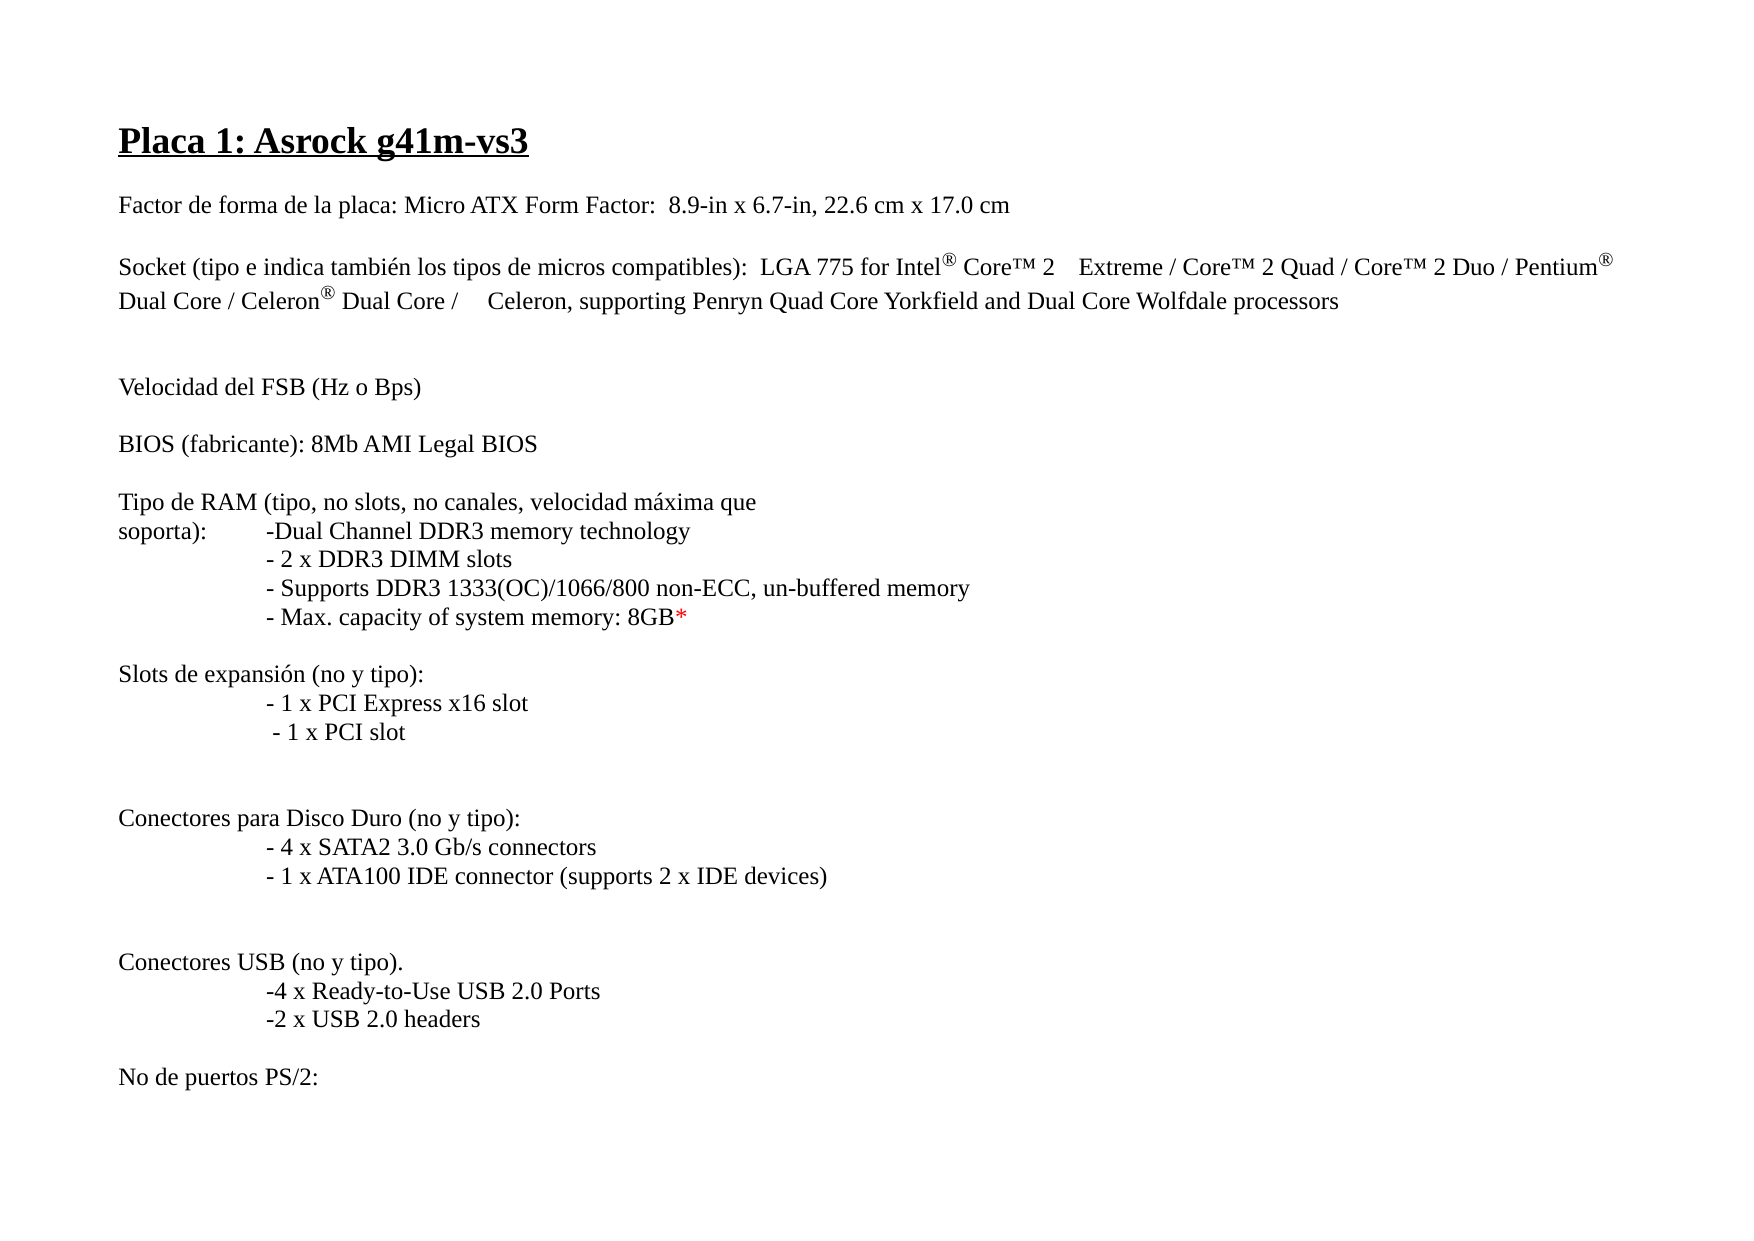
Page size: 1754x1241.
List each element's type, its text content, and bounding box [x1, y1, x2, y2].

text BIOS (fabricante): 8Mb AMI Legal BIOS [118, 429, 1636, 458]
text Factor de forma de la placa: Micro ATX Form Factor: 8.9-in x 6.7-in, 22.6 cm x 17.0 cm [118, 190, 1636, 219]
text Socket (tipo e indica también los tipos de micros compatibles): LGA 775 for Intel® Core™ 2 Extreme / Core™ 2 Quad / Core™ 2 Duo / Pentium® Dual Core / Celeron® Dual Core / Celeron, supporting Penryn Quad Core Yorkfield and Dual Core Wolfdale processors [118, 247, 1636, 314]
text soporta): -Dual Channel DDR3 memory technology - 2 x DDR3 DIMM slots - Supports DDR3 1333(OC)/1066/800 non-ECC, un-buffered memory - Max. capacity of system memory: 8GB* [118, 516, 1636, 631]
text Slots de expansión (no y tipo): [118, 659, 1636, 688]
text Tipo de RAM (tipo, no slots, no canales, velocidad máxima que [118, 487, 1636, 516]
text Conectores para Disco Duro (no y tipo): [118, 803, 1636, 832]
text - 1 x PCI Express x16 slot - 1 x PCI slot [118, 688, 1636, 746]
text -4 x Ready-to-Use USB 2.0 Ports [118, 976, 1636, 1004]
text Velocidad del FSB (Hz o Bps) [118, 372, 1636, 401]
text - 4 x SATA2 3.0 Gb/s connectors - 1 x ATA100 IDE connector (supports 2 x IDE devices) [118, 832, 1636, 889]
text Placa 1: Asrock g41m-vs3 [118, 118, 1636, 161]
text -2 x USB 2.0 headers [118, 1004, 1636, 1033]
text Conectores USB (no y tipo). [118, 947, 1636, 976]
text No de puertos PS/2: [118, 1062, 1636, 1091]
